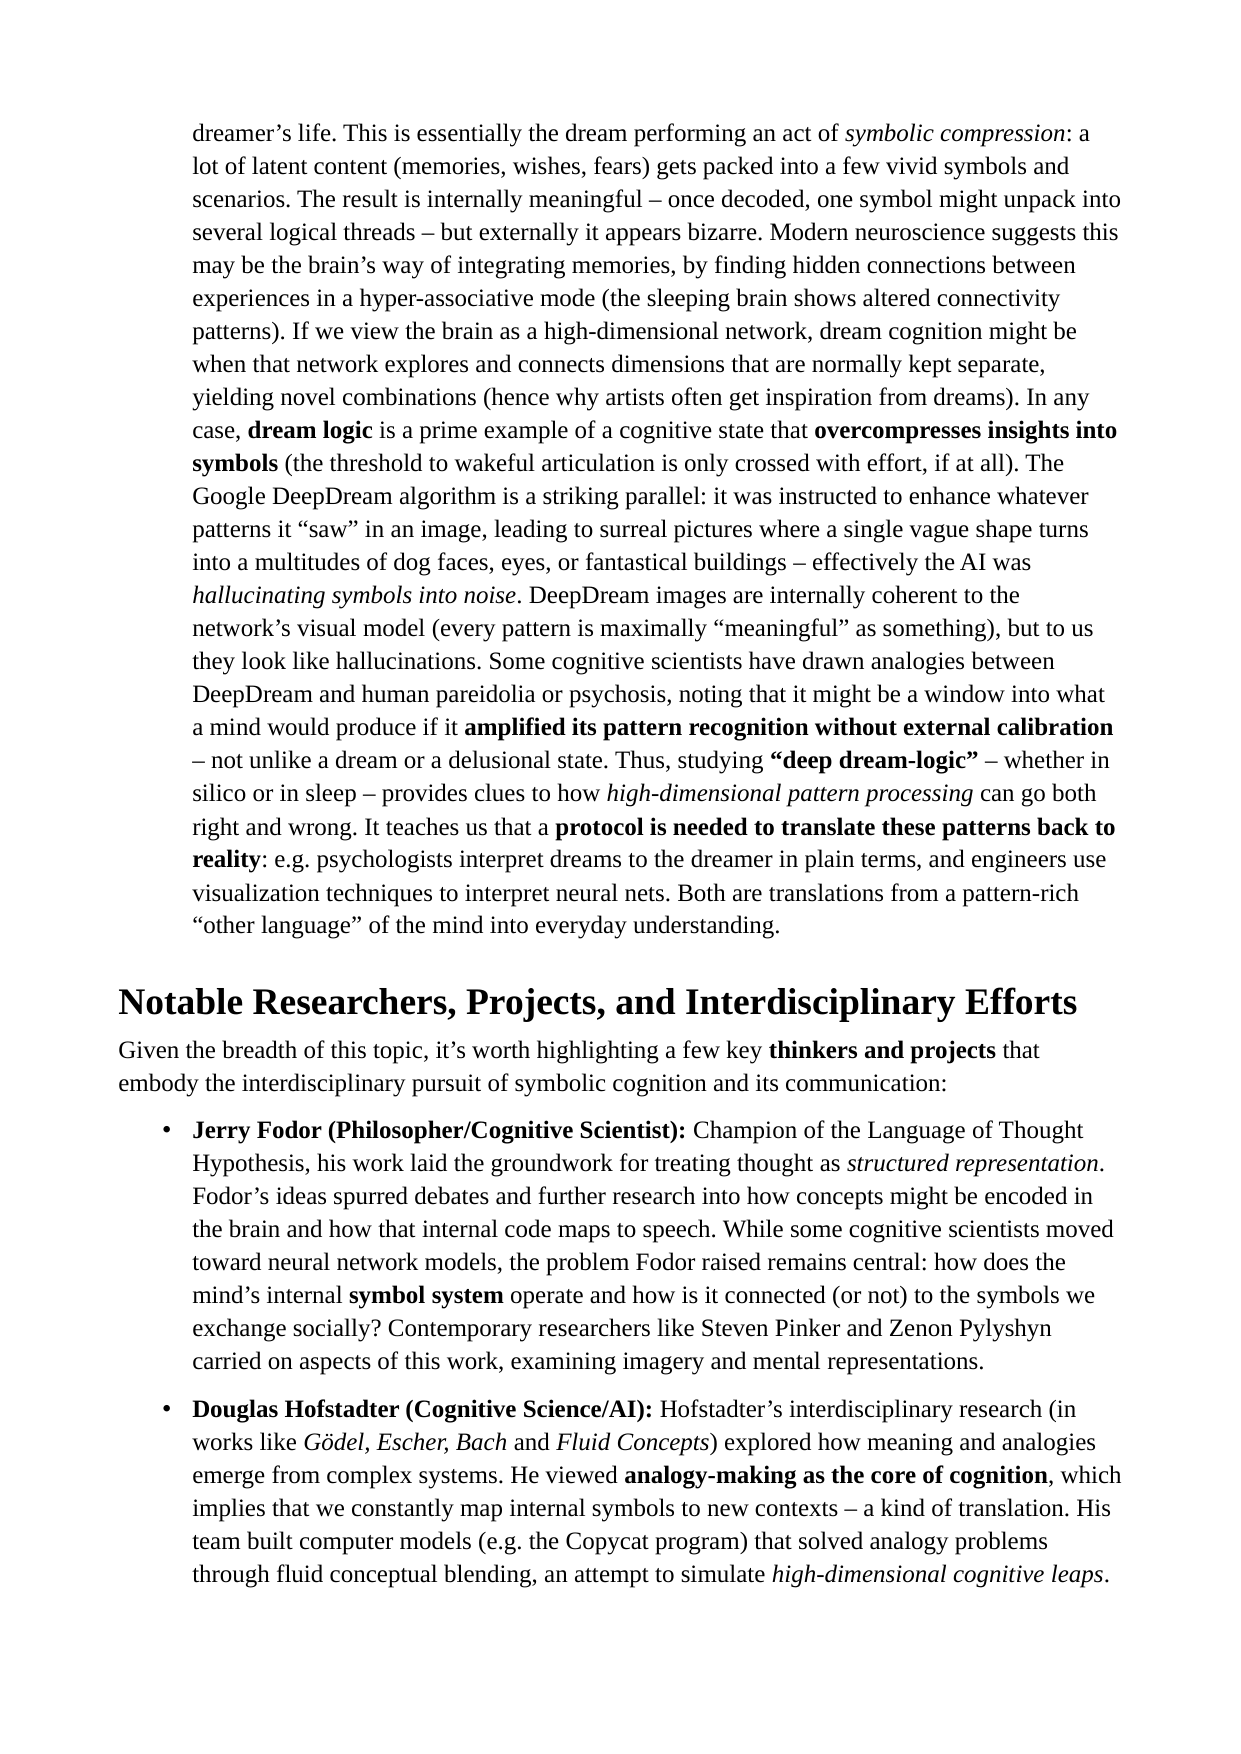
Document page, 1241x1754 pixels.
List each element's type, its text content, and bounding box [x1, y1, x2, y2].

list Jerry Fodor (Philosopher/Cognitive Scientist): Champion of the Language of Thought Hypothesis, his work laid the groundwork for treating thought as structured representation. Fodor’s ideas spurred debates and further research into how concepts might be encoded in the brain and how that internal code maps to speech. While some cognitive scientists moved toward neural network models, the problem Fodor raised remains central: how does the mind’s internal symbol system operate and how is it connected (or not) to the symbols we exchange socially? Contemporary researchers like Steven Pinker and Zenon Pylyshyn carried on aspects of this work, examining imagery and mental representations. [162, 1115, 1122, 1375]
subtitle Notable Researchers, Projects, and Interdisciplinary Efforts [118, 979, 1122, 1022]
list dreamer’s life. This is essentially the dream performing an act of symbolic compression: a lot of latent content (memories, wishes, fears) gets packed into a few vivid symbols and scenarios. The result is internally meaningful – once decoded, one symbol might unpack into several logical threads – but externally it appears bizarre. Modern neuroscience suggests this may be the brain’s way of integrating memories, by finding hidden connections between experiences in a hyper-associative mode (the sleeping brain shows altered connectivity patterns). If we view the brain as a high-dimensional network, dream cognition might be when that network explores and connects dimensions that are normally kept separate, yielding novel combinations (hence why artists often get inspiration from dreams). In any case, dream logic is a prime example of a cognitive state that overcompresses insights into symbols (the threshold to wakeful articulation is only crossed with effort, if at all). The Google DeepDream algorithm is a striking parallel: it was instructed to enhance whatever patterns it “saw” in an image, leading to surreal pictures where a single vague shape turns into a multitudes of dog faces, eyes, or fantastical buildings – effectively the AI was hallucinating symbols into noise. DeepDream images are internally coherent to the network’s visual model (every pattern is maximally “meaningful” as something), but to us they look like hallucinations. Some cognitive scientists have drawn analogies between DeepDream and human pareidolia or psychosis, noting that it might be a window into what a mind would produce if it amplified its pattern recognition without external calibration – not unlike a dream or a delusional state. Thus, studying “deep dream-logic” – whether in silico or in sleep – provides clues to how high-dimensional pattern processing can go both right and wrong. It teaches us that a protocol is needed to translate these patterns back to reality: e.g. psychologists interpret dreams to the dreamer in plain terms, and engineers use visualization techniques to interpret neural nets. Both are translations from a pattern-rich “other language” of the mind into everyday understanding. [162, 118, 1122, 939]
list Douglas Hofstadter (Cognitive Science/AI): Hofstadter’s interdisciplinary research (in works like Gödel, Escher, Bach and Fluid Concepts) explored how meaning and analogies emerge from complex systems. He viewed analogy-making as the core of cognition, which implies that we constantly map internal symbols to new contexts – a kind of translation. His team built computer models (e.g. the Copycat program) that solved analogy problems through fluid conceptual blending, an attempt to simulate high-dimensional cognitive leaps. [162, 1394, 1122, 1588]
text Given the breadth of this topic, it’s worth highlighting a few key thinkers and projects that embody the interdisciplinary pursuit of symbolic cognition and its communication: [118, 1035, 1122, 1096]
